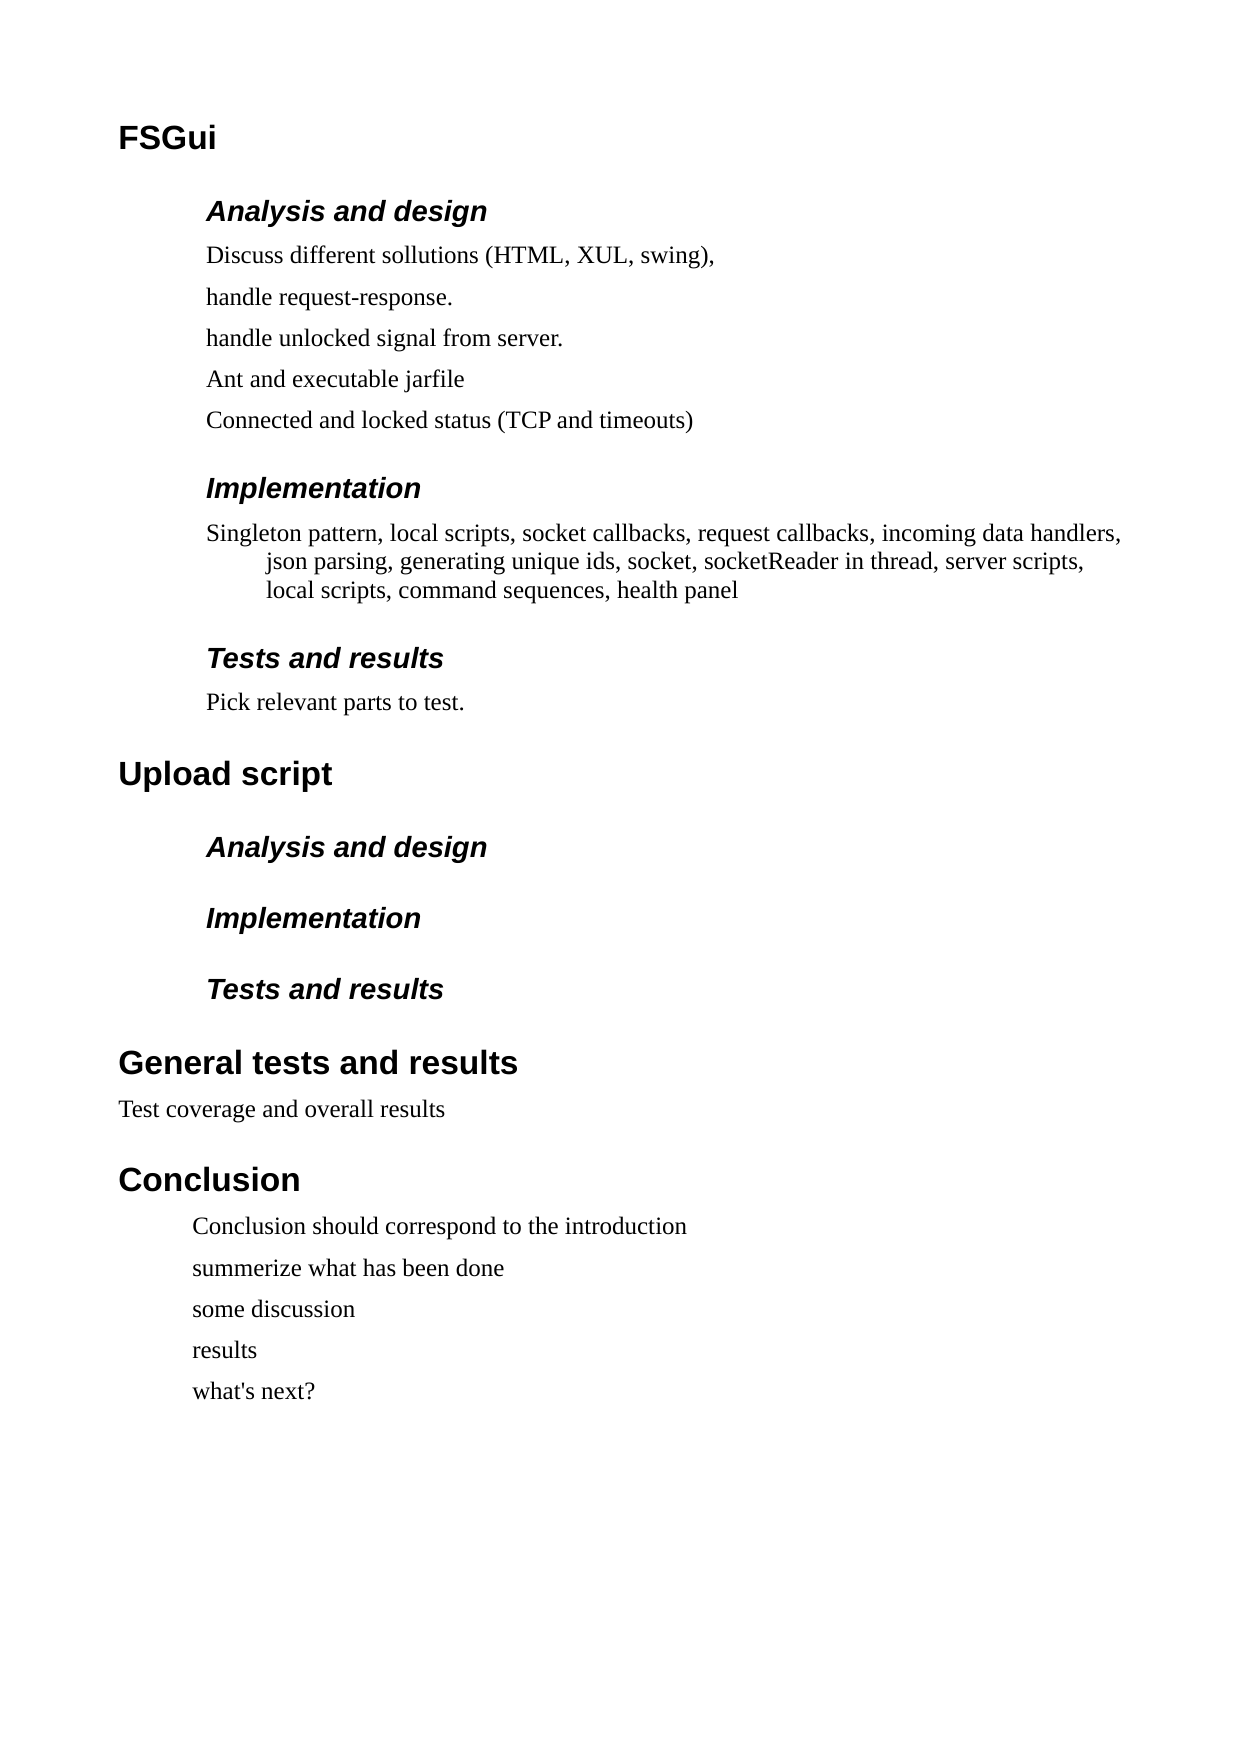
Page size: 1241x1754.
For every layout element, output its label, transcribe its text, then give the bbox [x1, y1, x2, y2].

text some discussion [192, 1294, 1122, 1323]
subtitle Tests and results [206, 972, 1122, 1005]
text Pick relevant parts to test. [206, 687, 1122, 716]
text Discuss different sollutions (HTML, XUL, swing), [206, 240, 1122, 269]
subtitle Analysis and design [206, 830, 1122, 863]
text handle request-response. [206, 282, 1122, 310]
subtitle Conclusion [118, 1160, 1122, 1199]
text what's next? [192, 1376, 1122, 1405]
subtitle FSGui [118, 118, 1122, 157]
text Singleton pattern, local scripts, socket callbacks, request callbacks, incoming data handlers, json parsing, generating unique ids, socket, socketReader in thread, server scripts, local scripts, command sequences, health panel [206, 518, 1122, 604]
subtitle Implementation [206, 901, 1122, 934]
text Connected and locked status (TCP and timeouts) [206, 405, 1122, 434]
text Ant and executable jarfile [206, 364, 1122, 393]
subtitle Analysis and design [206, 194, 1122, 228]
text summerize what has been done [192, 1253, 1122, 1281]
text results [192, 1335, 1122, 1364]
subtitle Upload script [118, 754, 1122, 792]
subtitle General tests and results [118, 1043, 1122, 1082]
text handle unlocked signal from server. [206, 323, 1122, 352]
subtitle Tests and results [206, 641, 1122, 675]
text Test coverage and overall results [118, 1094, 1122, 1123]
subtitle Implementation [206, 472, 1122, 505]
text Conclusion should correspond to the introduction [192, 1211, 1122, 1240]
